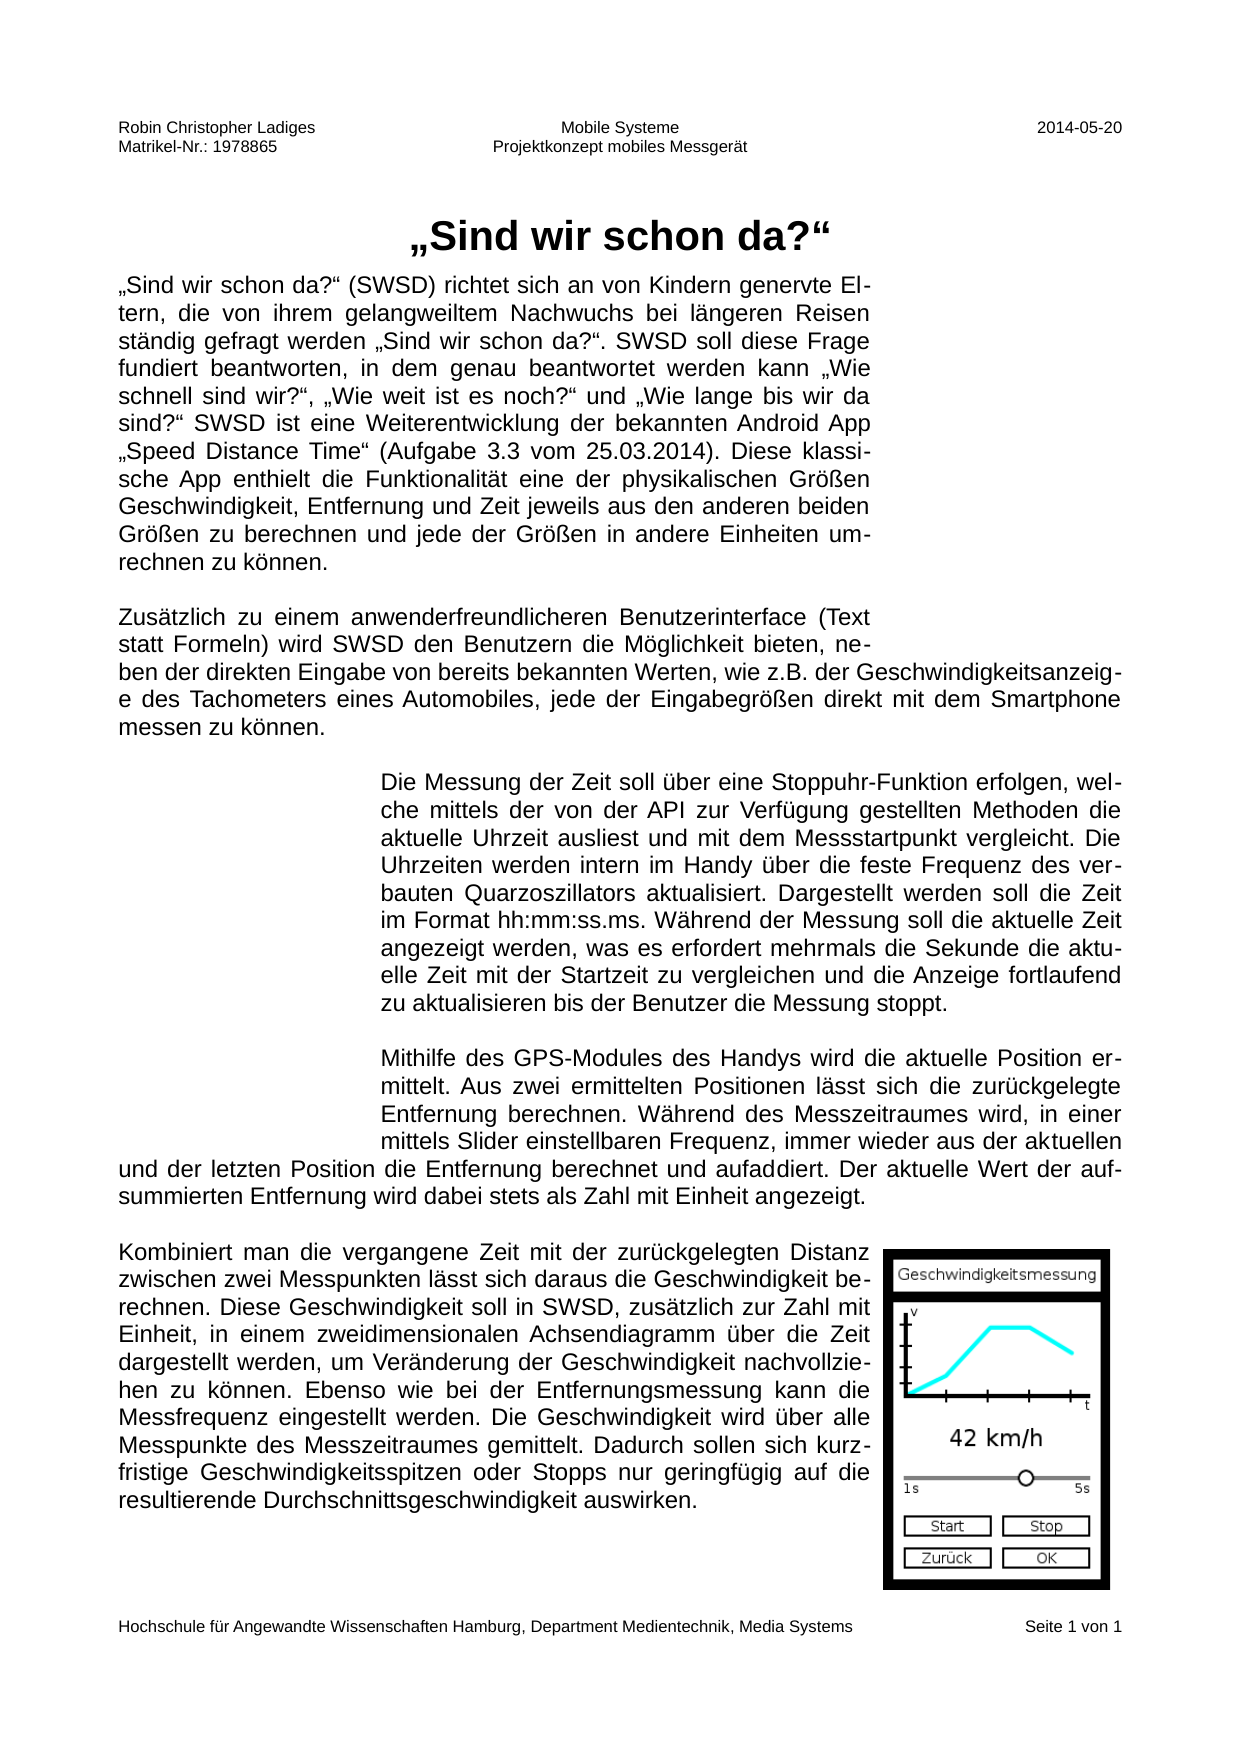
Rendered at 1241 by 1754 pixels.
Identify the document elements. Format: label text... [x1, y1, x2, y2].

text Die Messung der Zeit soll über eine Stoppuhr-Funktion erfolgen, wel­che mittels der von der API zur Verfügung gestellten Methoden die aktuelle Uhrzeit ausliest und mit dem Messstartpunkt vergleicht. Die Uhrzeiten werden intern im Handy über die feste Frequenz des ver­bauten Quarzoszillators aktualisiert. Darge­stellt werden soll die Zeit im Format hh:mm:ss.ms. Während der Mes­sung soll die aktuelle Zeit angezeigt werden, was es erfordert mehr­mals die Sekunde die aktu­elle Zeit mit der Startzeit zu verglei­chen und die Anzeige fortlaufend zu aktuali­sieren bis der Benutzer die Messung stoppt. [118, 768, 1122, 1135]
text Kombiniert man die vergangene Zeit mit der zurückgelegten Distanz zwischen zwei Messpunkten lässt sich daraus die Geschwindigkeit be­rechnen. Diese Geschwindigkeit soll in SWSD, zusätzlich zur Zahl mit Einheit, in einem zweidimensionalen Achsendiagramm über die Zeit dargestellt werden, um Veränderung der Geschwindigkeit nachvollzie­hen zu können. Ebenso wie bei der Entfernungsmessung kann die Messfrequenz eingestellt werden. Die Geschwindigkeit wird über alle Messpunkte des Messzeitraumes gemittelt. Dadurch sollen sich kurz­fristige Geschwindigkeitsspitzen oder Stopps nur geringfügig auf die resultierende Durchschnittsgeschwindigkeit auswirken. [118, 1237, 1122, 1602]
text [872, 271, 1122, 635]
text Zusätzlich zu einem anwenderfreundlicheren Benutzerinterface (Text statt Formeln) wird SWSD den Benutzern die Möglichkeit bieten, ne­ben der direkten Ein­gabe von bereits bekannten Werten, wie z.B. der Geschwindigkeitsanzeig­e des Tachometers eines Automobiles, jede der Eingabegrößen direkt mit dem Smartphone messen zu können. [118, 603, 1122, 741]
title „Sind wir schon da?“ [118, 211, 1122, 259]
picture [883, 1249, 1111, 1590]
text „Sind wir schon da?“ (SWSD) richtet sich an von Kindern genervte El­tern, die von ihrem gelangweiltem Nachwuchs bei längeren Reisen ständig gefragt werden „Sind wir schon da?“. SWSD soll diese Frage fundiert beantworten, in dem genau beantwor­tet werden kann „Wie schnell sind wir?“, „Wie weit ist es noch?“ und „Wie lange bis wir da sind?“ SWSD ist eine Weiterentwicklung der bekann­ten Android App „Speed Distance Time“ (Aufgabe 3.3 vom 25.03.2014). Diese klassi­sche App enthielt die Funktionalität eine der physikalischen Größen Geschwindigkeit, Entfernung und Zeit jeweils aus den anderen beiden Größen zu berechnen und jede der Größen in andere Einheiten um­rechnen zu können. [118, 271, 871, 575]
text Mithilfe des GPS-Modules des Handys wird die aktuelle Position er­mittelt. Aus zwei ermittelten Positionen lässt sich die zurückgelegte Entfernung berechnen. Während des Messzeitraumes wird, in einer mittels Slider einstellbaren Frequenz, immer wieder aus der ak­tuellen und der letzten Position die Entfernung berechnet und aufad­diert. Der aktuelle Wert der auf­summierten Entfernung wird dabei stets als Zahl mit Einheit an­gezeigt. [118, 1044, 1122, 1210]
